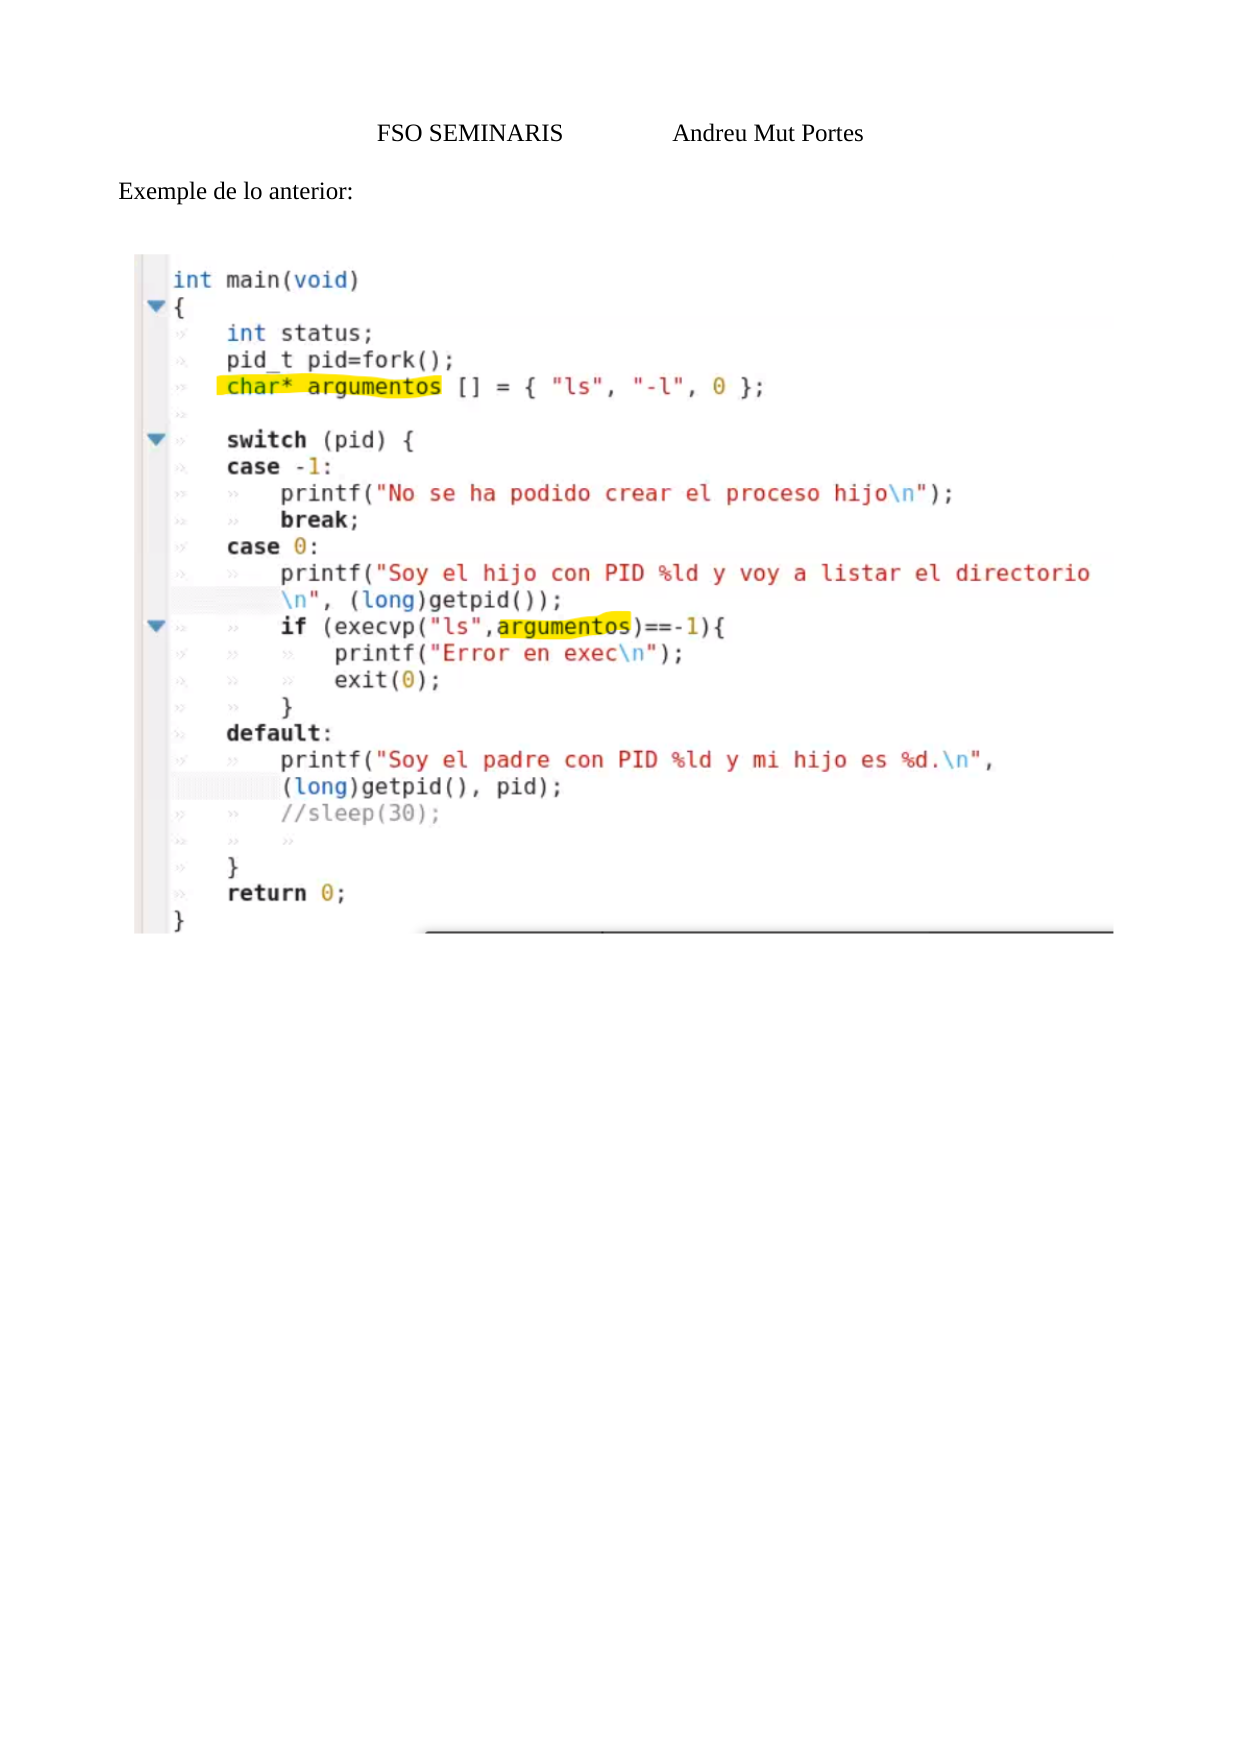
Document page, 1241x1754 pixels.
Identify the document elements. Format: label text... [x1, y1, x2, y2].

text Exemple de lo anterior: [118, 176, 1122, 205]
picture [128, 246, 1127, 945]
